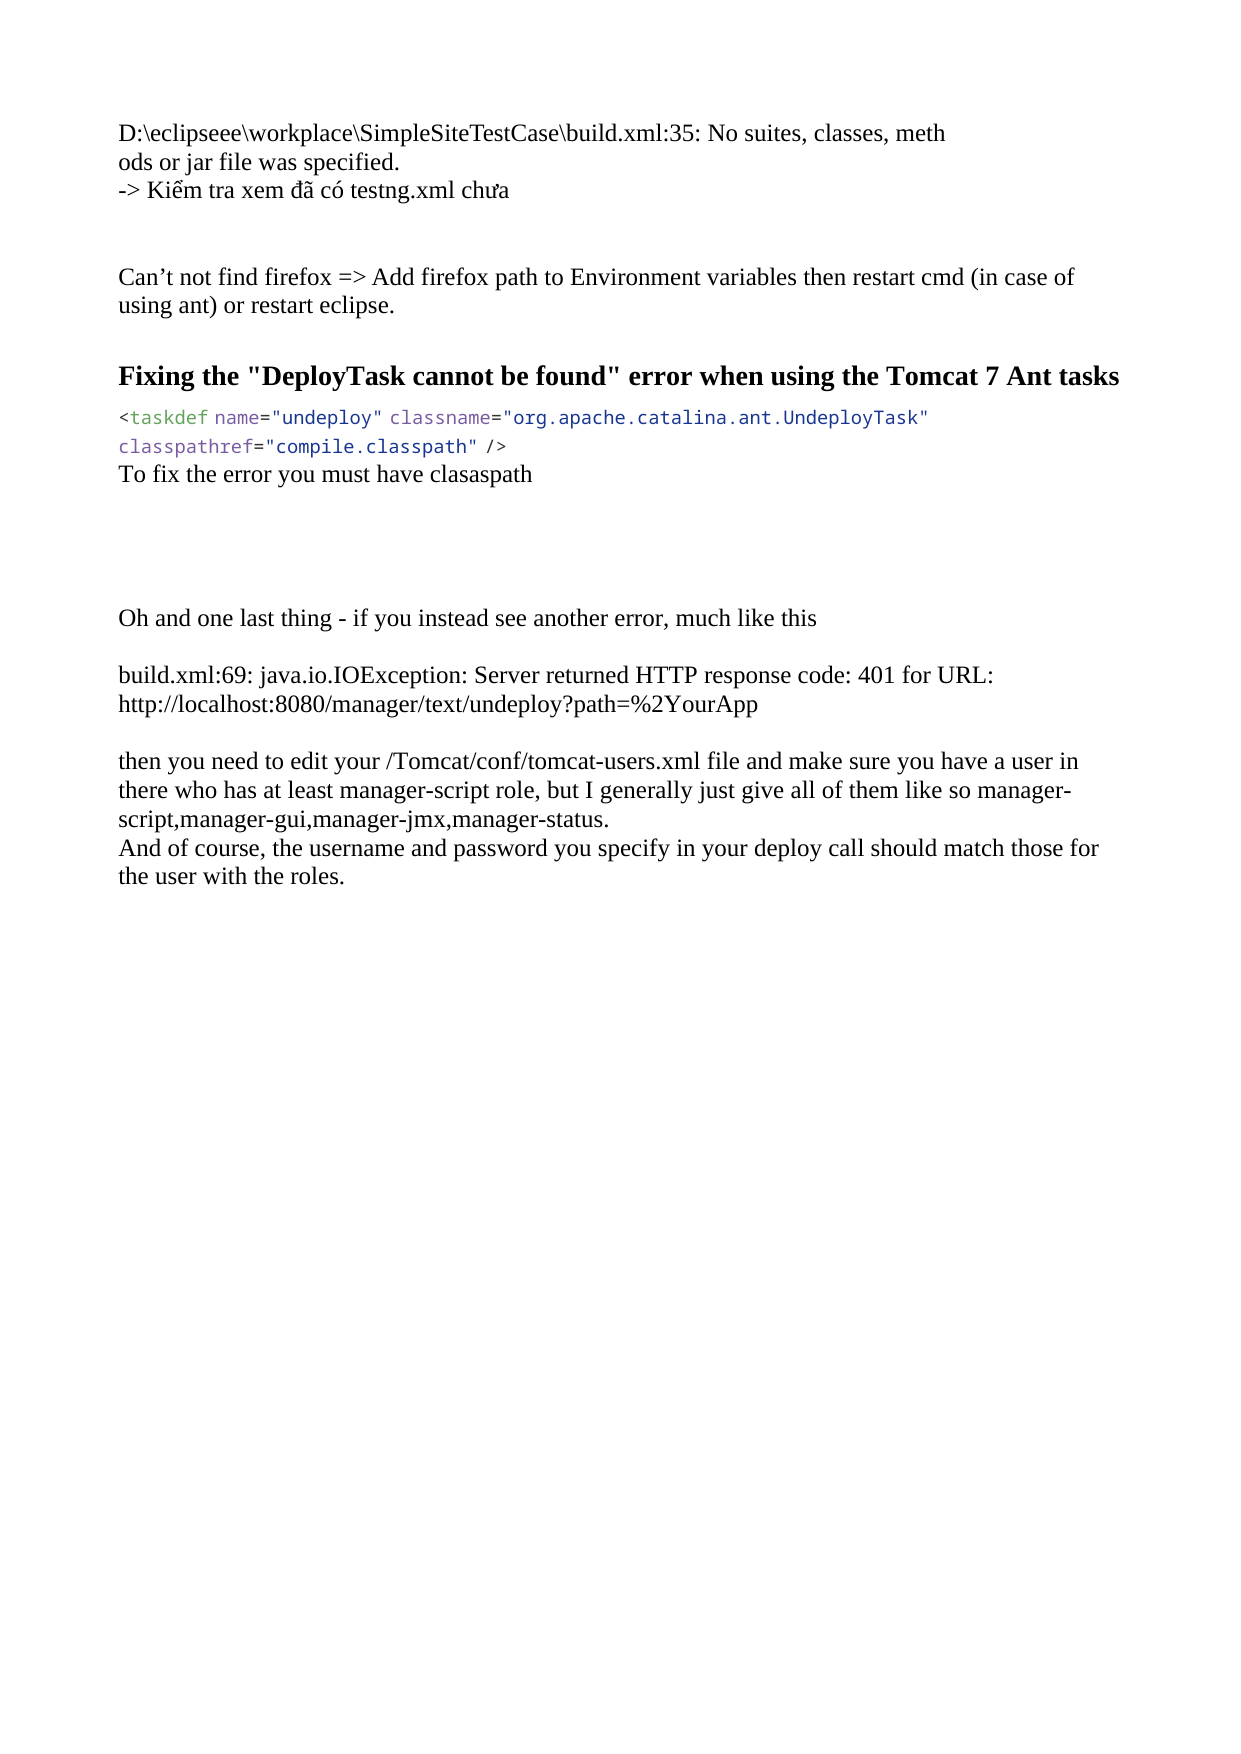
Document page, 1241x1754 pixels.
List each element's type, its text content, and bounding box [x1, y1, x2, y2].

text -> Kiểm tra xem đã có testng.xml chưa [118, 176, 1122, 204]
text <taskdef name="undeploy" classname="org.apache.catalina.ant.UndeployTask" classpathref="compile.classpath" /> [118, 401, 1122, 459]
text D:\eclipseee\workplace\SimpleSiteTestCase\build.xml:35: No suites, classes, meth [118, 118, 1122, 147]
text Can’t not find firefox => Add firefox path to Environment variables then restart cmd (in case of using ant) or restart eclipse. [118, 262, 1122, 319]
text Oh and one last thing - if you instead see another error, much like this build.xml:69: java.io.IOException: Server returned HTTP response code: 401 for URL: http://localhost:8080/manager/text/undeploy?path=%2YourApp then you need to edit your /Tomcat/conf/tomcat-users.xml file and make sure you have a user in there who has at least manager-script role, but I generally just give all of them like so manager-script,manager-gui,manager-jmx,manager-status. And of course, the username and password you specify in your deploy call should match those for the user with the roles. [118, 516, 1122, 890]
text Fixing the "DeployTask cannot be found" error when using the Tomcat 7 Ant tasks [118, 358, 1122, 391]
text To fix the error you must have clasaspath [118, 459, 1122, 488]
text ods or jar file was specified. [118, 147, 1122, 176]
